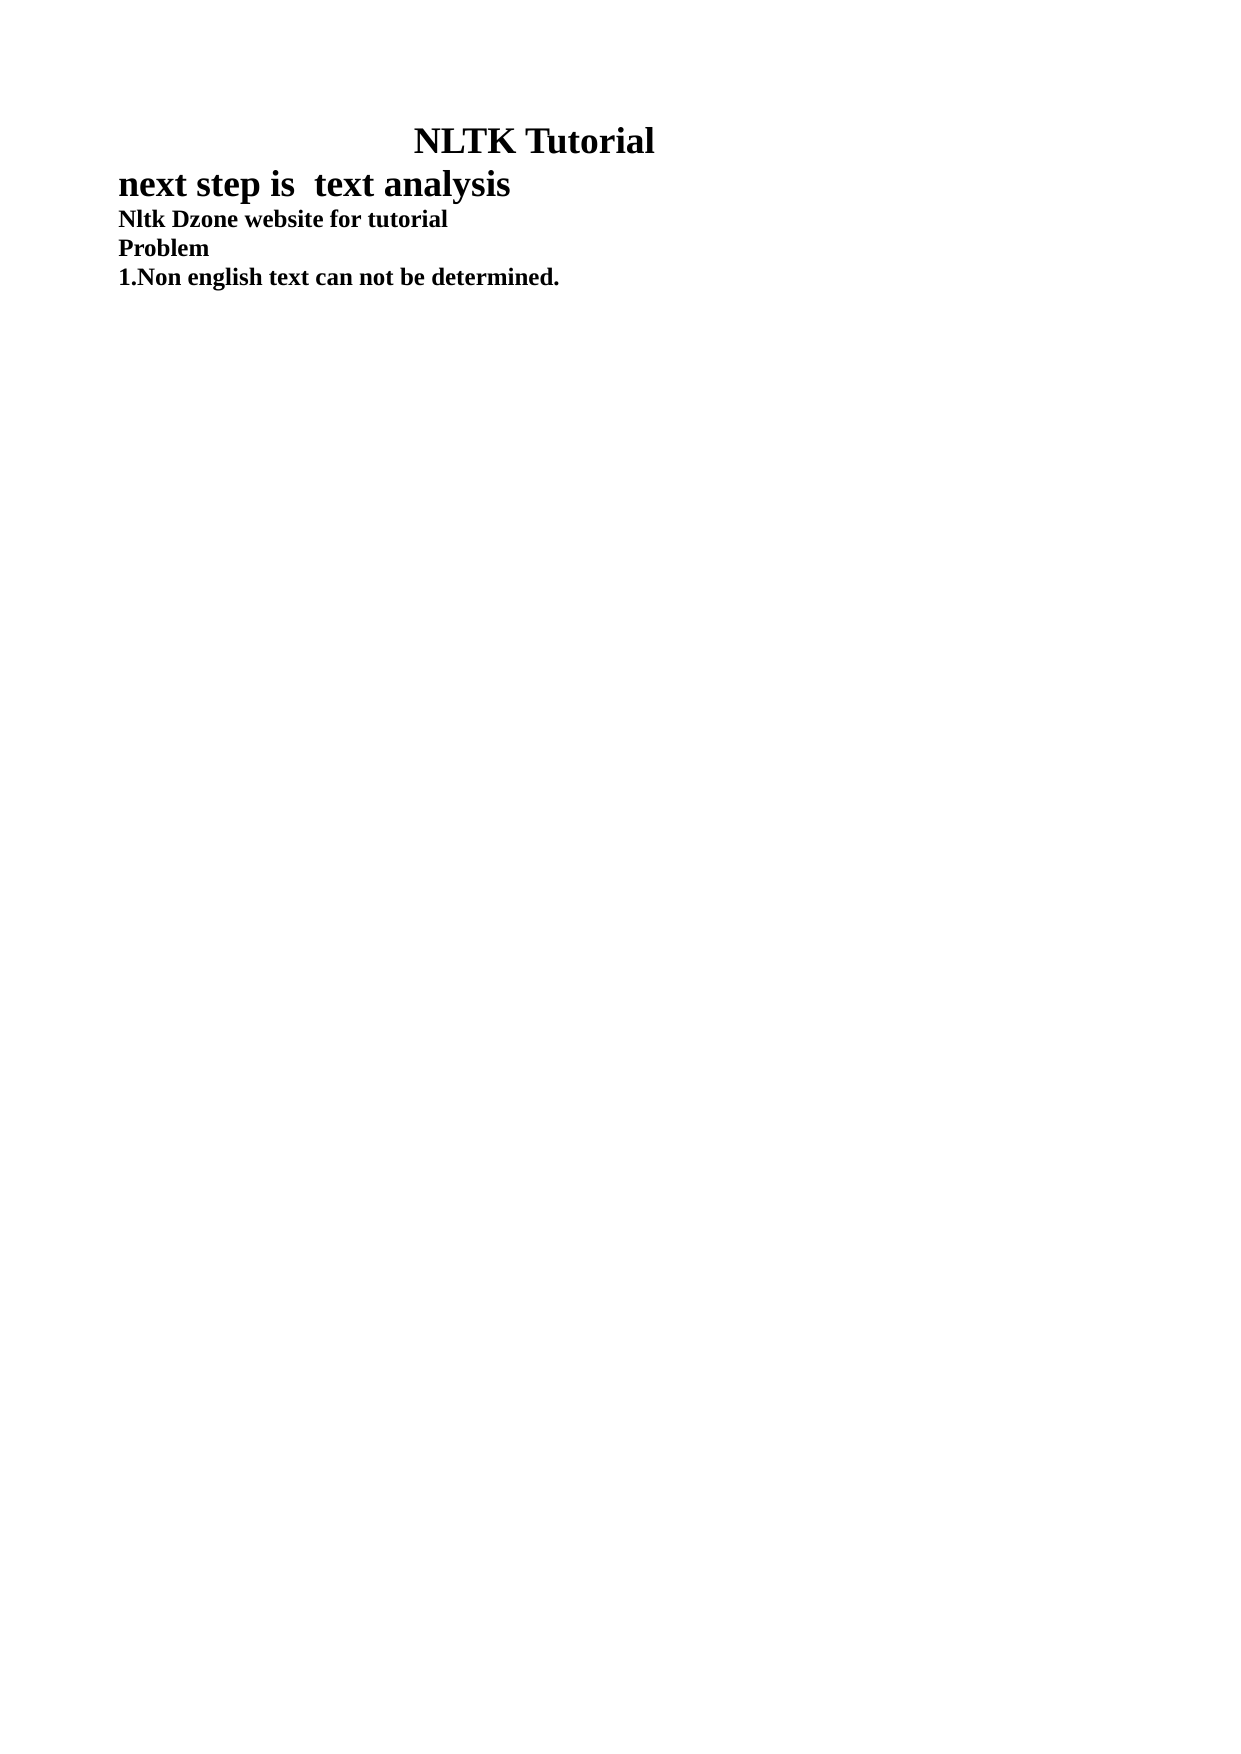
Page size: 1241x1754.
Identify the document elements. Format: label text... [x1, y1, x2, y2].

text Nltk Dzone website for tutorial [118, 204, 1122, 233]
text NLTK Tutorial [118, 118, 1122, 161]
text Problem [118, 233, 1122, 262]
text next step is text analysis [118, 161, 1122, 204]
text 1.Non english text can not be determined. [118, 262, 1122, 291]
